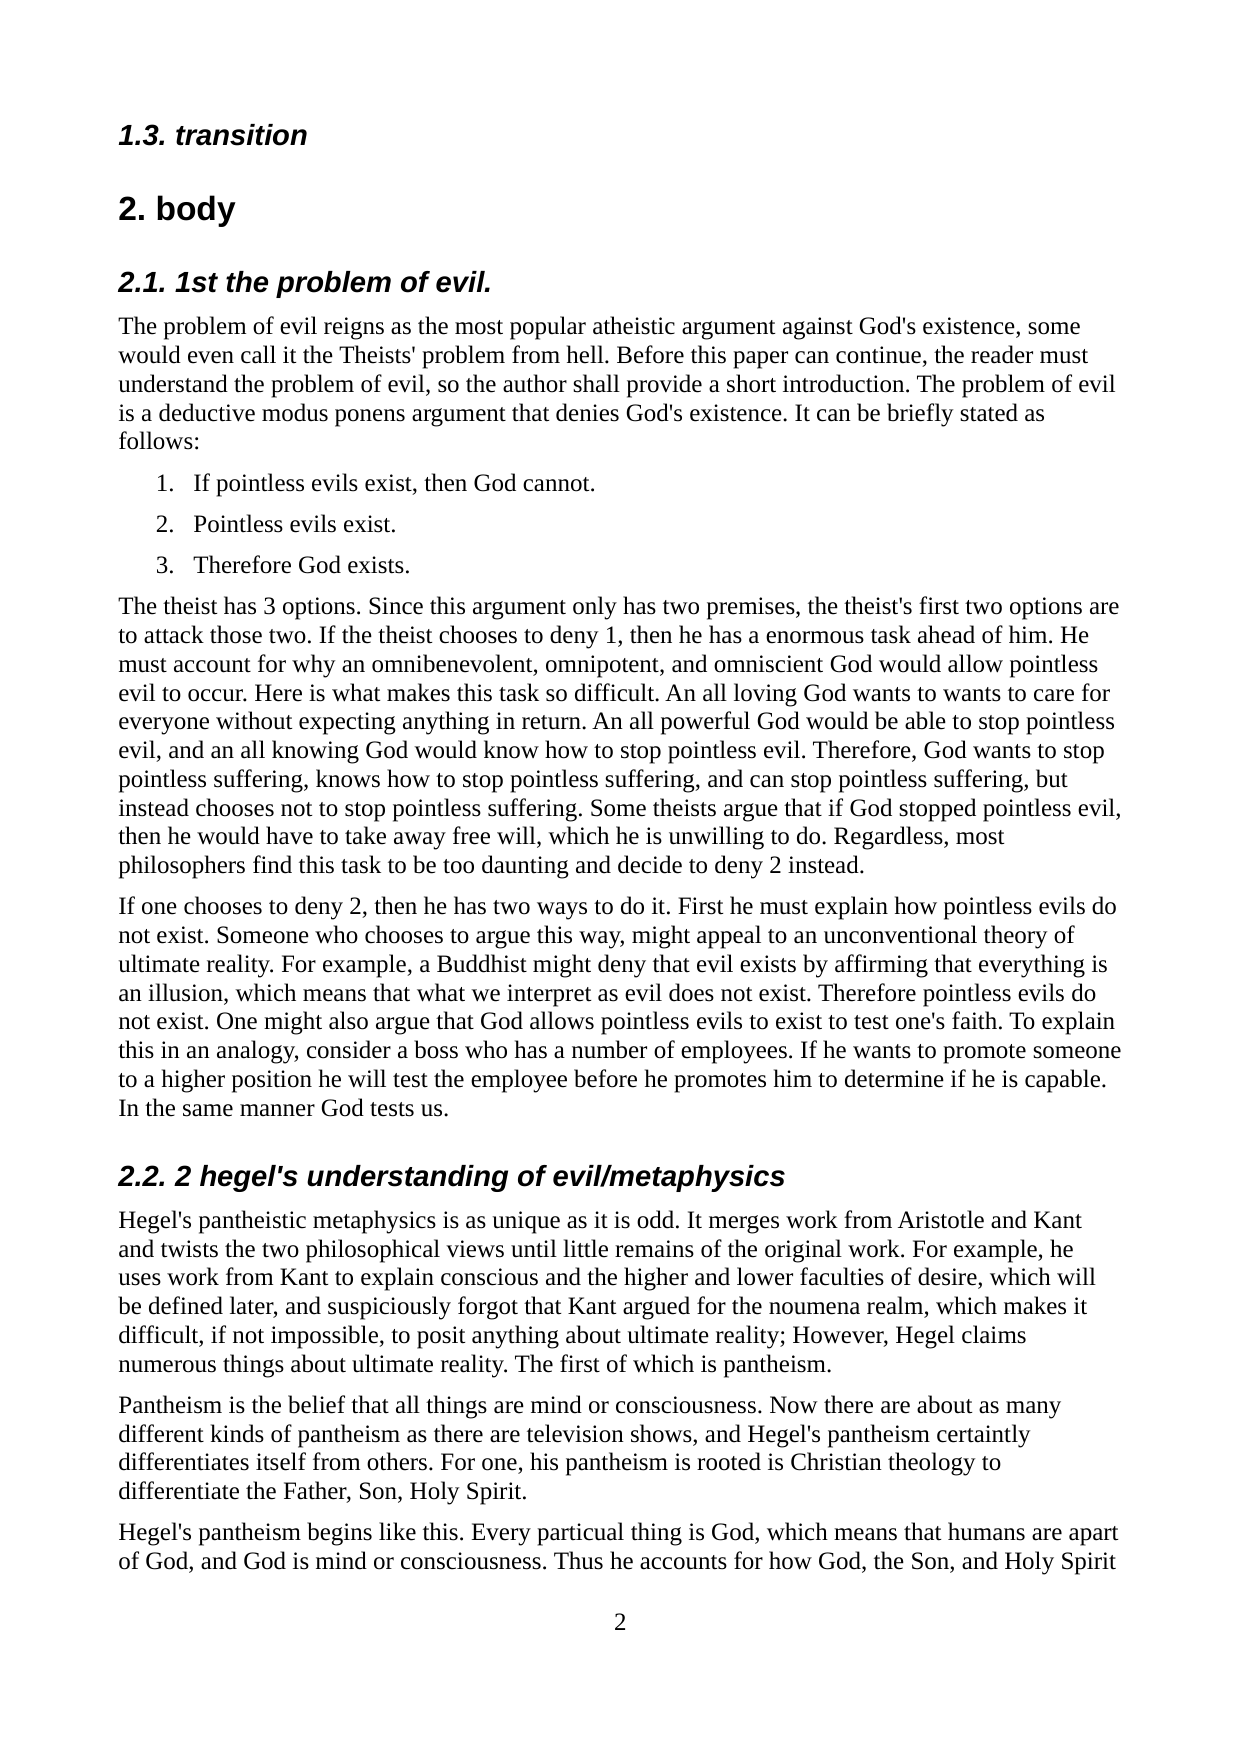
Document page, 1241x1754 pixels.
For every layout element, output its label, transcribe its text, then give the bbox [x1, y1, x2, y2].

text Hegel's pantheistic metaphysics is as unique as it is odd. It merges work from Aristotle and Kant and twists the two philosophical views until little remains of the original work. For example, he uses work from Kant to explain conscious and the higher and lower faculties of desire, which will be defined later, and suspiciously forgot that Kant argued for the noumena realm, which makes it difficult, if not impossible, to posit anything about ultimate reality; However, Hegel claims numerous things about ultimate reality. The first of which is pantheism. [118, 1205, 1122, 1377]
subtitle body [118, 189, 1122, 228]
subtitle transition [118, 118, 1122, 152]
list Therefore God exists. [156, 550, 1122, 579]
list If pointless evils exist, then God cannot. [156, 468, 1122, 496]
list Pointless evils exist. [156, 509, 1122, 538]
text The theist has 3 options. Since this argument only has two premises, the theist's first two options are to attack those two. If the theist chooses to deny 1, then he has a enormous task ahead of him. He must account for why an omnibenevolent, omnipotent, and omniscient God would allow pointless evil to occur. Here is what makes this task so difficult. An all loving God wants to wants to care for everyone without expecting anything in return. An all powerful God would be able to stop pointless evil, and an all knowing God would know how to stop pointless evil. Therefore, God wants to stop pointless suffering, knows how to stop pointless suffering, and can stop pointless suffering, but instead chooses not to stop pointless suffering. Some theists argue that if God stopped pointless evil, then he would have to take away free will, which he is unwilling to do. Regardless, most philosophers find this task to be too daunting and decide to deny 2 instead. [118, 591, 1122, 879]
text Pantheism is the belief that all things are mind or consciousness. Now there are about as many different kinds of pantheism as there are television shows, and Hegel's pantheism certaintly differentiates itself from others. For one, his pantheism is rooted is Christian theology to differentiate the Father, Son, Holy Spirit. [118, 1390, 1122, 1505]
text The problem of evil reigns as the most popular atheistic argument against God's existence, some would even call it the Theists' problem from hell. Before this paper can continue, the reader must understand the problem of evil, so the author shall provide a short introduction. The problem of evil is a deductive modus ponens argument that denies God's existence. It can be briefly stated as follows: [118, 311, 1122, 455]
subtitle 1st the problem of evil. [118, 265, 1122, 299]
text Hegel's pantheism begins like this. Every particual thing is God, which means that humans are apart of God, and God is mind or consciousness. Thus he accounts for how God, the Son, and Holy Spirit [118, 1517, 1122, 1575]
text If one chooses to deny 2, then he has two ways to do it. First he must explain how pointless evils do not exist. Someone who chooses to argue this way, might appeal to an unconventional theory of ultimate reality. For example, a Buddhist might deny that evil exists by affirming that everything is an illusion, which means that what we interpret as evil does not exist. Therefore pointless evils do not exist. One might also argue that God allows pointless evils to exist to test one's faith. To explain this in an analogy, consider a boss who has a number of employees. If he wants to promote someone to a higher position he will test the employee before he promotes him to determine if he is capable. In the same manner God tests us. [118, 891, 1122, 1121]
subtitle 2 hegel's understanding of evil/metaphysics [118, 1159, 1122, 1192]
